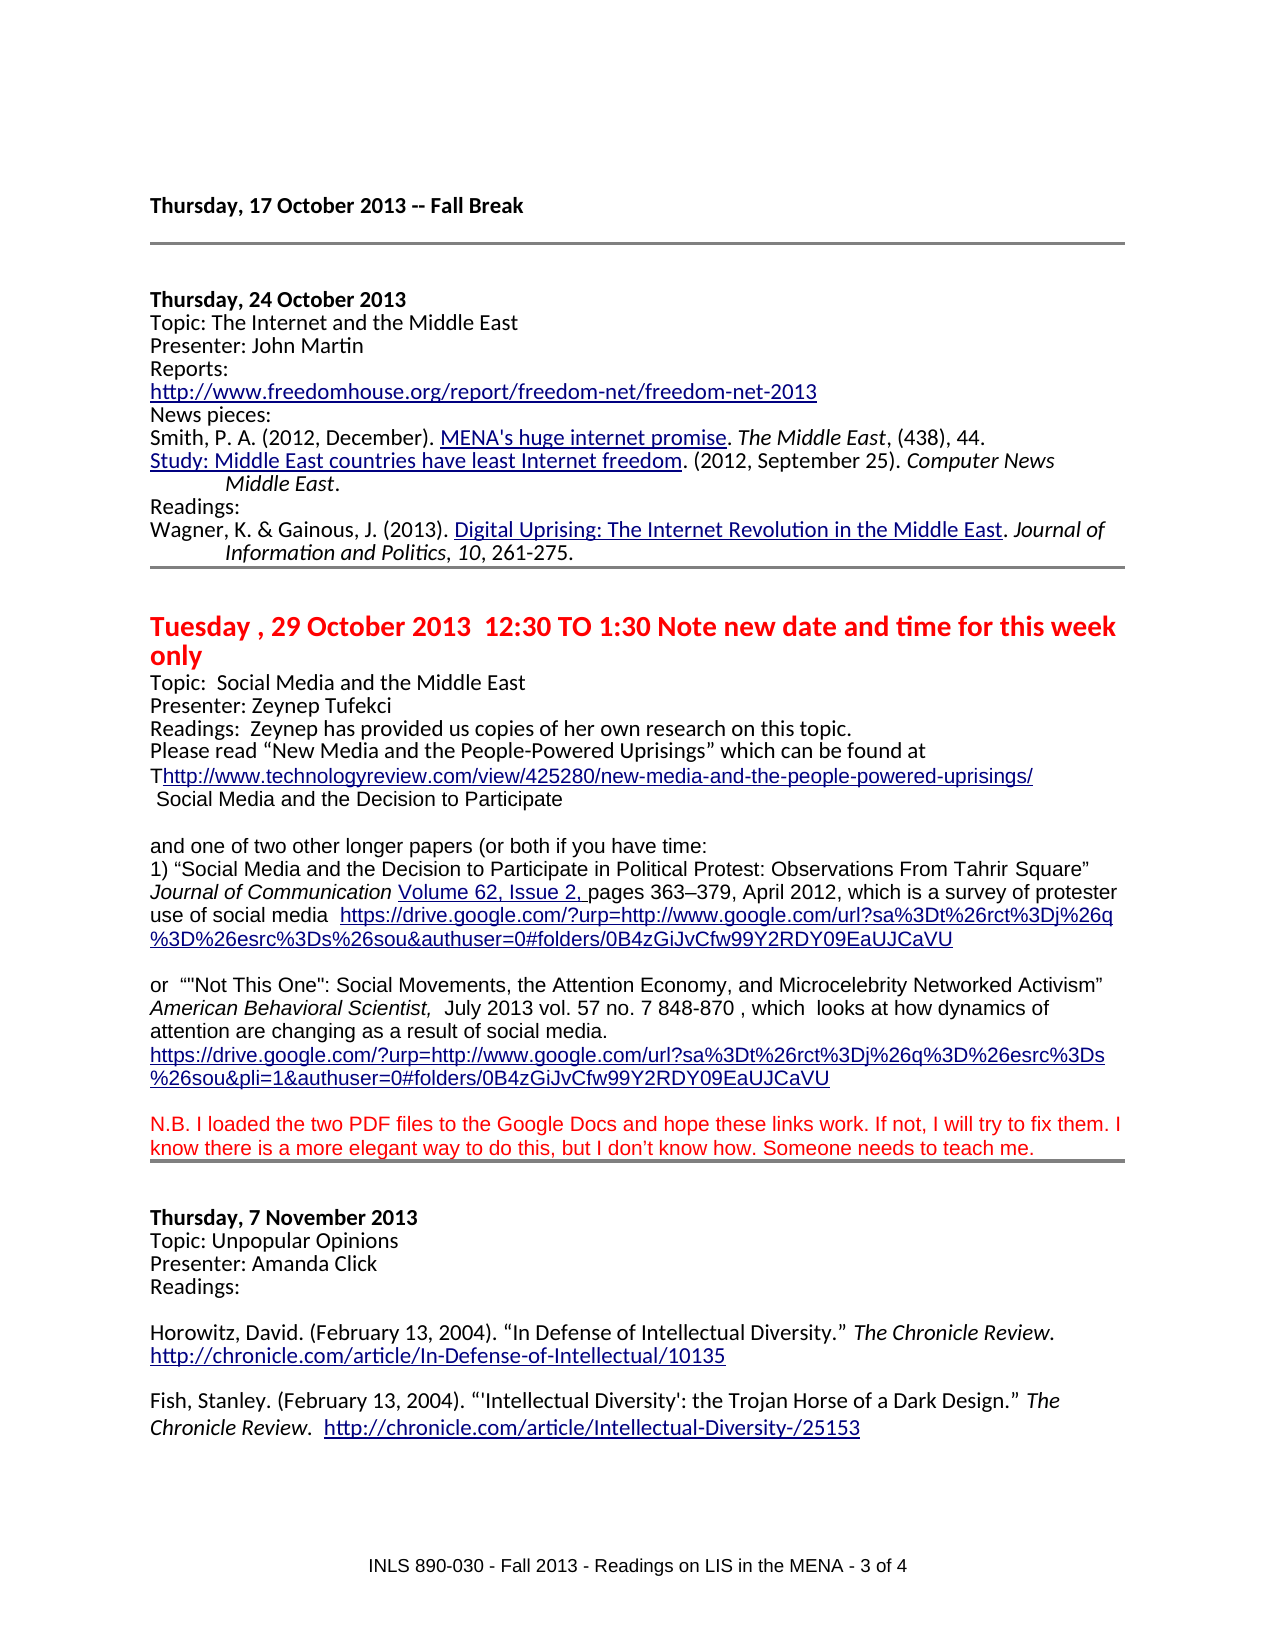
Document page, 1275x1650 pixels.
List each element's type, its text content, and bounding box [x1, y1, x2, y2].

text Presenter: John Martin [150, 336, 1125, 359]
text Readings: [150, 1277, 1125, 1300]
text Topic: Social Media and the Middle East [150, 673, 1125, 696]
text N.B. I loaded the two PDF files to the Google Docs and hope these links work. If not, I will try to fix them. I know there is a more elegant way to do this, but I don’t know how. Someone needs to teach me. [150, 1113, 1125, 1159]
text https://drive.google.com/?urp=http://www.google.com/url?sa%3Dt%26rct%3Dj%26q%3D%26esrc%3Ds%26sou&pli=1&authuser=0#folders/0B4zGiJvCfw99Y2RDY09EaUJCaVU [150, 1043, 1125, 1090]
text Social Media and the Decision to Participate [150, 788, 1125, 811]
text Thursday, 17 October 2013 -- Fall Break [150, 196, 1125, 219]
text Reports: [150, 359, 1125, 382]
text Presenter: Amanda Click [150, 1254, 1125, 1277]
text American Behavioral Scientist, July 2013 vol. 57 no. 7 848-870 , which looks at how dynamics of attention are changing as a result of social media. [150, 997, 1125, 1043]
text News pieces: [150, 405, 1125, 428]
text Smith, P. A. (2012, December). MENA's huge internet promise. The Middle East, (438), 44. [150, 428, 1125, 451]
text or “"Not This One": Social Movements, the Attention Economy, and Microcelebrity Networked Activism” [150, 974, 1125, 997]
text Fish, Stanley. (February 13, 2004). “'Intellectual Diversity': the Trojan Horse of a Dark Design.” The Chronicle Review. http://chronicle.com/article/Intellectual-Diversity-/25153 [150, 1392, 1125, 1441]
text Readings: [150, 497, 1125, 520]
text Topic: The Internet and the Middle East [150, 313, 1125, 336]
text Study: Middle East countries have least Internet freedom. (2012, September 25). Computer News Middle East. [150, 451, 1125, 497]
text 1) “Social Media and the Decision to Participate in Political Protest: Observations From Tahrir Square” Journal of Communication Volume 62, Issue 2, pages 363–379, April 2012, which is a survey of protester use of social media https://drive.google.com/?urp=http://www.google.com/url?sa%3Dt%26rct%3Dj%26q%3D%26esrc%3Ds%26sou&authuser=0#folders/0B4zGiJvCfw99Y2RDY09EaUJCaVU [150, 857, 1125, 950]
text Thursday, 24 October 2013 [150, 291, 1125, 313]
text Thursday, 7 November 2013 [150, 1208, 1125, 1231]
text Tuesday , 29 October 2013 12:30 TO 1:30 Note new date and time for this week only [150, 614, 1125, 673]
text and one of two other longer papers (or both if you have time: [150, 834, 1125, 857]
text Readings: Zeynep has provided us copies of her own research on this topic. [150, 719, 1125, 742]
text Horowitz, David. (February 13, 2004). “In Defense of Intellectual Diversity.” The Chronicle Review. http://chronicle.com/article/In-Defense-of-Intellectual/10135 [150, 1323, 1125, 1369]
text Topic: Unpopular Opinions [150, 1231, 1125, 1254]
text Wagner, K. & Gainous, J. (2013). Digital Uprising: The Internet Revolution in the Middle East. Journal of Information and Politics, 10, 261-275. [150, 520, 1125, 566]
text Thttp://www.technologyreview.com/view/425280/new-media-and-the-people-powered-uprisings/ [150, 764, 1125, 788]
text http://www.freedomhouse.org/report/freedom-net/freedom-net-2013 [150, 382, 1125, 405]
text Please read “New Media and the People-Powered Uprisings” which can be found at [150, 742, 1125, 764]
text Presenter: Zeynep Tufekci [150, 696, 1125, 719]
